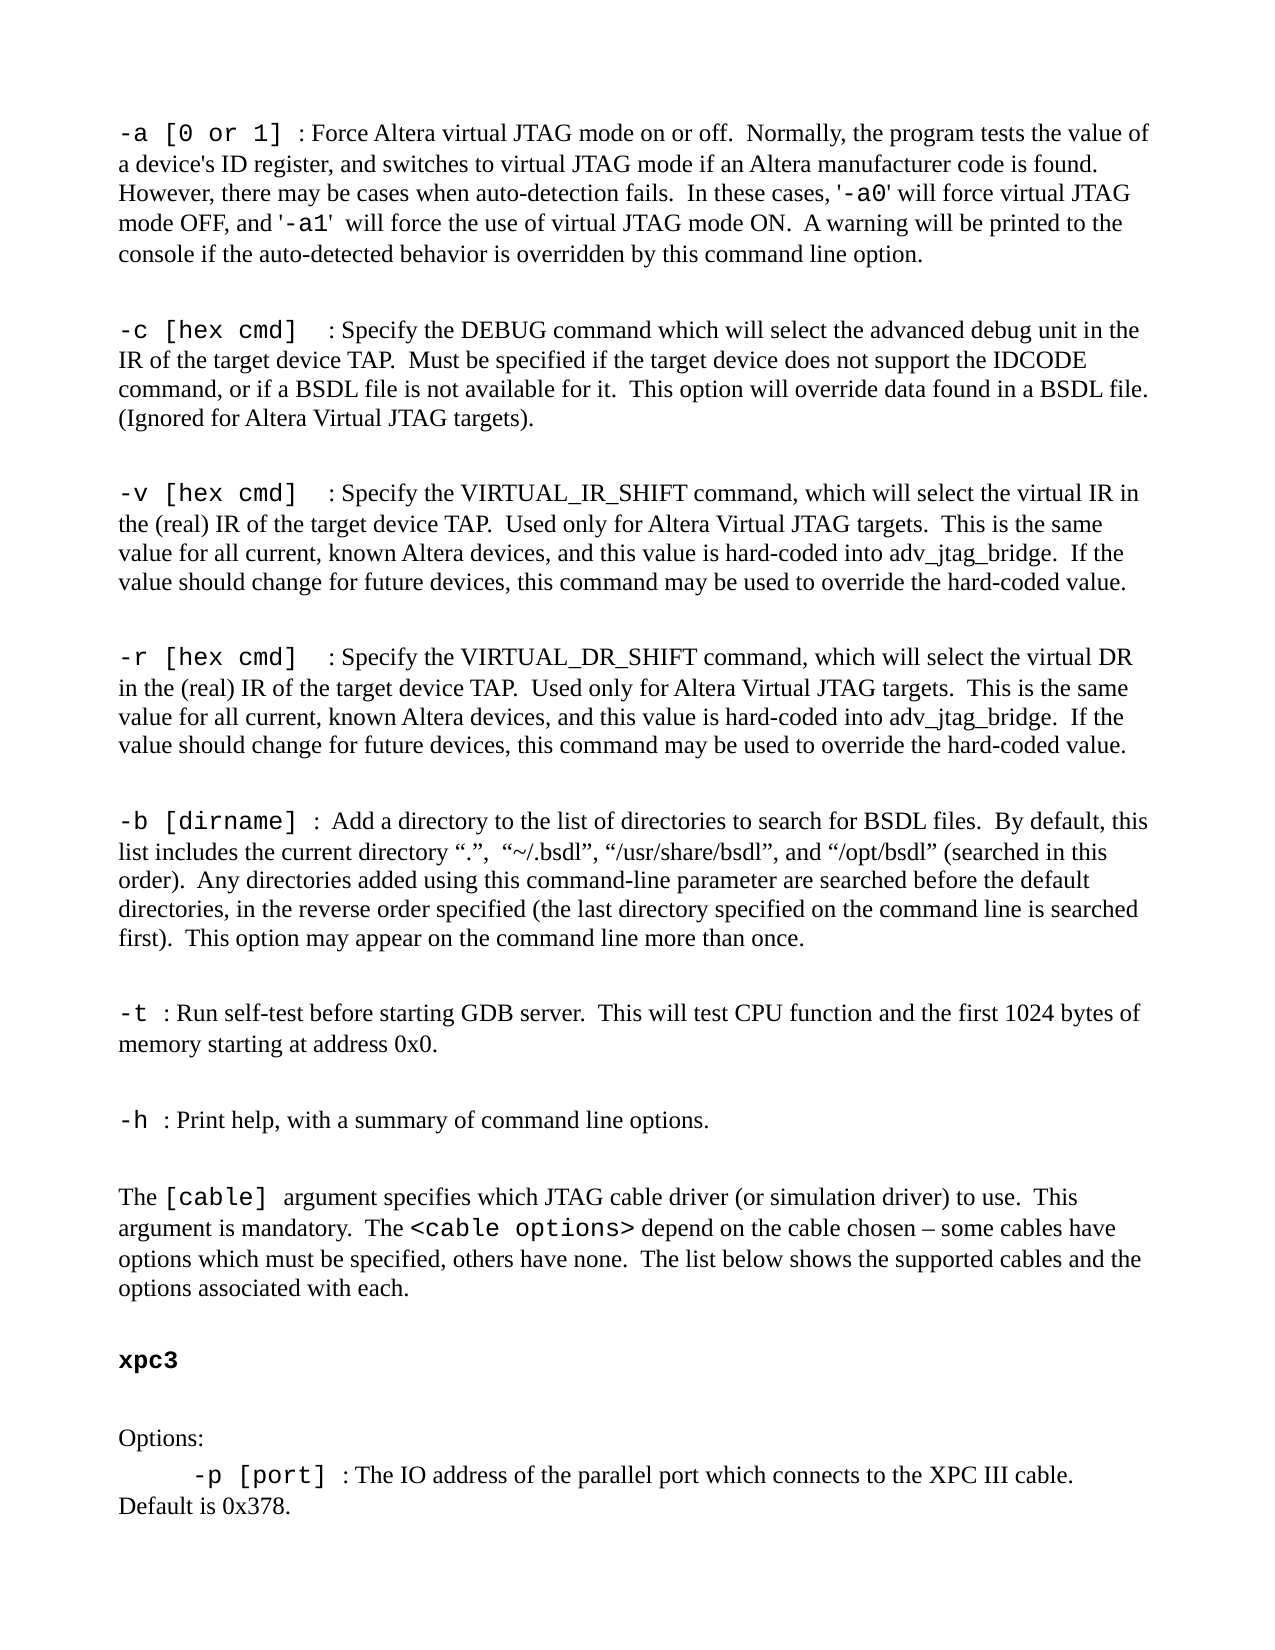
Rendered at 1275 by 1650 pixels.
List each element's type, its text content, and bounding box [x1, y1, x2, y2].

text -c [hex cmd] : Specify the DEBUG command which will select the advanced debug unit in the IR of the target device TAP. Must be specified if the target device does not support the IDCODE command, or if a BSDL file is not available for it. This option will override data found in a BSDL file. (Ignored for Altera Virtual JTAG targets). [118, 315, 1157, 432]
text -v [hex cmd] : Specify the VIRTUAL_IR_SHIFT command, which will select the virtual IR in the (real) IR of the target device TAP. Used only for Altera Virtual JTAG targets. This is the same value for all current, known Altera devices, and this value is hard-coded into adv_jtag_bridge. If the value should change for future devices, this command may be used to override the hard-coded value. [118, 478, 1157, 596]
text -b [dirname] : Add a directory to the list of directories to search for BSDL files. By default, this list includes the current directory “.”, “~/.bsdl”, “/usr/share/bsdl”, and “/opt/bsdl” (searched in this order). Any directories added using this command-line parameter are searched before the default directories, in the reverse order specified (the last directory specified on the command line is searched first). This option may appear on the command line more than once. [118, 806, 1157, 952]
text The [cable] argument specifies which JTAG cable driver (or simulation driver) to use. This argument is mandatory. The <cable options> depend on the cable chosen – some cables have options which must be specified, others have none. The list below shows the supported cables and the options associated with each. [118, 1182, 1157, 1301]
text xpc3 [118, 1348, 1157, 1376]
text -p [port] : The IO address of the parallel port which connects to the XPC III cable. Default is 0x378. [118, 1460, 1157, 1520]
text -t : Run self-test before starting GDB server. This will test CPU function and the first 1024 bytes of memory starting at address 0x0. [118, 998, 1157, 1058]
text Options: [118, 1423, 1157, 1451]
text -h : Print help, with a summary of command line options. [118, 1105, 1157, 1136]
text -a [0 or 1] : Force Altera virtual JTAG mode on or off. Normally, the program tests the value of a device's ID register, and switches to virtual JTAG mode if an Altera manufacturer code is found. However, there may be cases when auto-detection fails. In these cases, '-a0' will force virtual JTAG mode OFF, and '-a1' will force the use of virtual JTAG mode ON. A warning will be printed to the console if the auto-detected behavior is overridden by this command line option. [118, 118, 1157, 268]
text -r [hex cmd] : Specify the VIRTUAL_DR_SHIFT command, which will select the virtual DR in the (real) IR of the target device TAP. Used only for Altera Virtual JTAG targets. This is the same value for all current, known Altera devices, and this value is hard-coded into adv_jtag_bridge. If the value should change for future devices, this command may be used to override the hard-coded value. [118, 642, 1157, 759]
